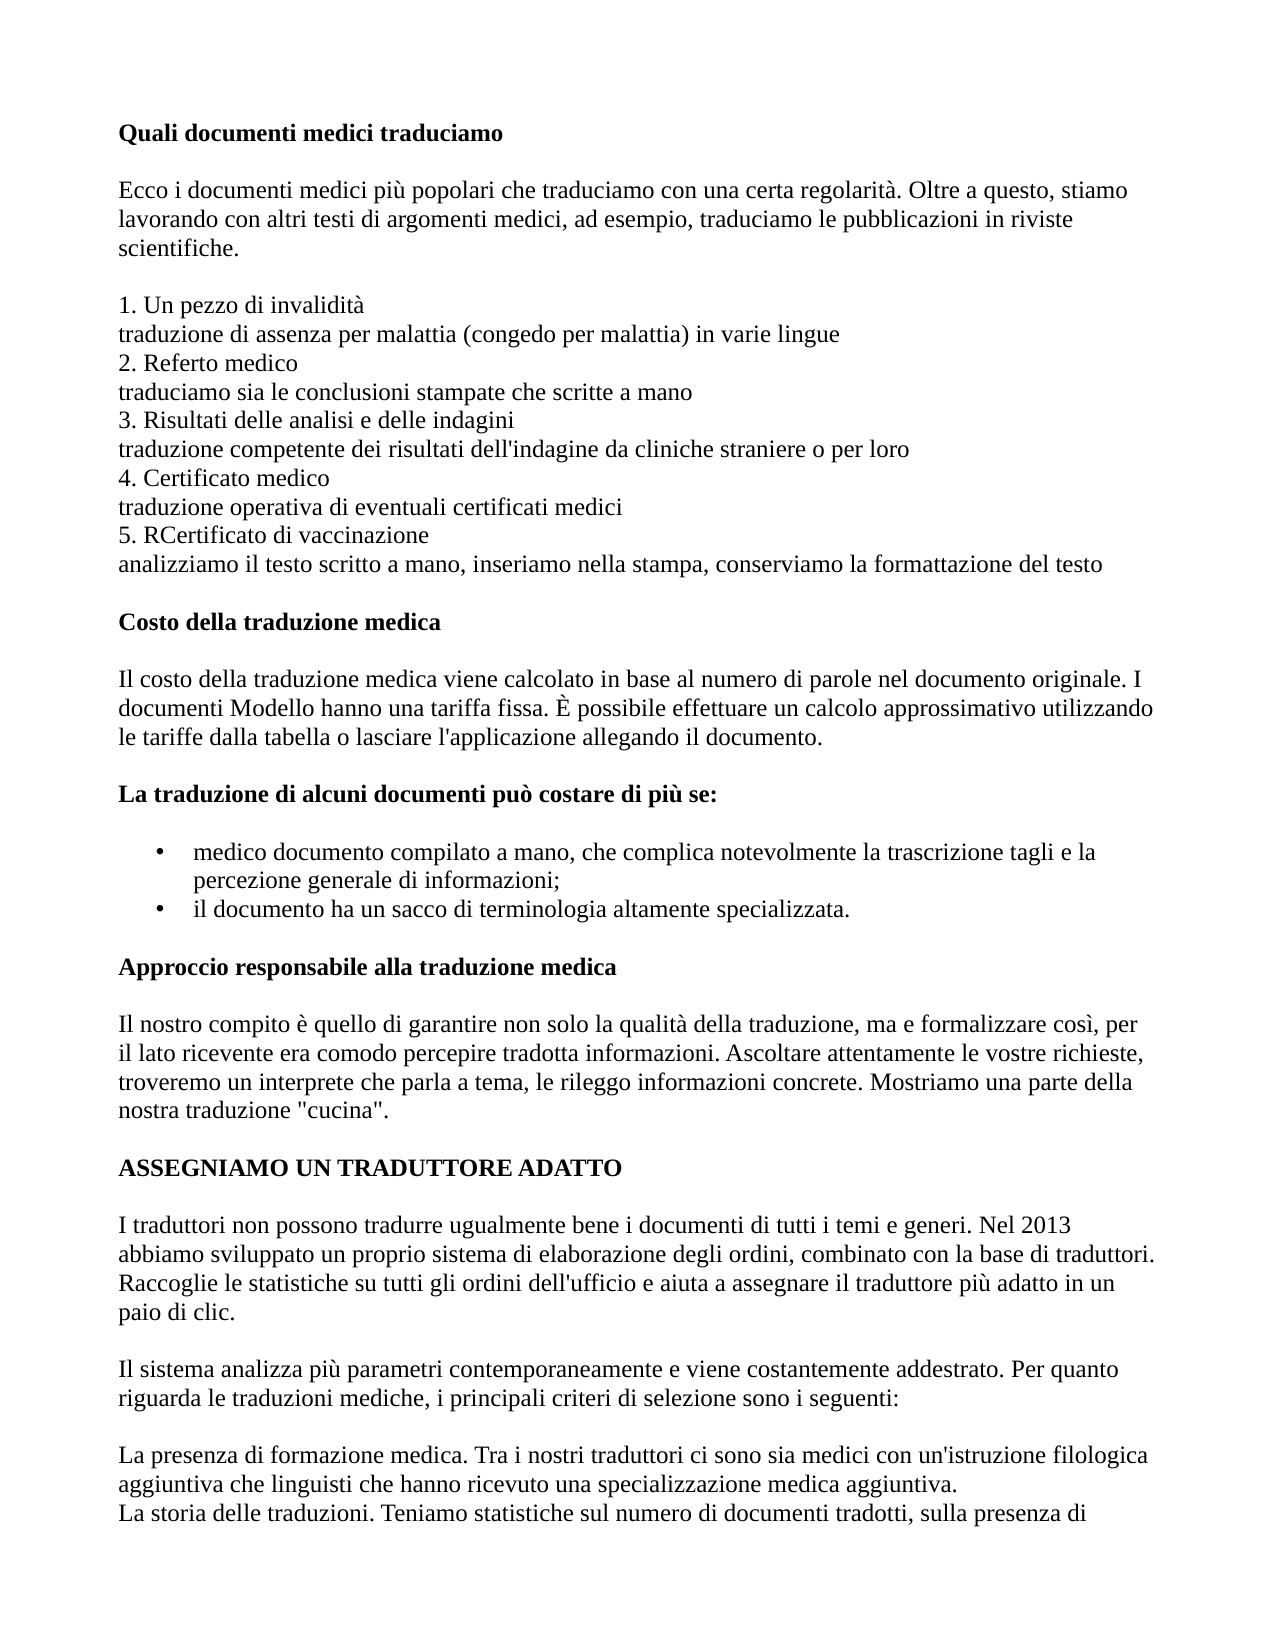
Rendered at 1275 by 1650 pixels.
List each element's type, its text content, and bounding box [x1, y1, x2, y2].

text 5. RCertificato di vaccinazione analizziamo il testo scritto a mano, inseriamo nella stampa, conserviamo la formattazione del testo [118, 521, 1157, 578]
text 2. Referto medico traduciamo sia le conclusioni stampate che scritte a mano [118, 348, 1157, 406]
text Costo della traduzione medica [118, 607, 1157, 636]
text Approccio responsabile alla traduzione medica [118, 952, 1157, 1009]
text Il nostro compito è quello di garantire non solo la qualità della traduzione, ma e formalizzare così, per il lato ricevente era comodo percepire tradotta informazioni. Ascoltare attentamente le vostre richieste, troveremo un interprete che parla a tema, le rileggo informazioni concrete. Mostriamo una parte della nostra traduzione "cucina". ASSEGNIAMO UN TRADUTTORE ADATTO [118, 1009, 1157, 1211]
text 4. Certificato medico traduzione operativa di eventuali certificati medici [118, 463, 1157, 521]
text Ecco i documenti medici più popolari che traduciamo con una certa regolarità. Oltre a questo, stiamo lavorando con altri testi di argomenti medici, ad esempio, traduciamo le pubblicazioni in riviste scientifiche. [118, 176, 1157, 262]
list il documento ha un sacco di terminologia altamente specializzata. [156, 894, 1157, 923]
text 1. Un pezzo di invalidità traduzione di assenza per malattia (congedo per malattia) in varie lingue [118, 291, 1157, 348]
text I traduttori non possono tradurre ugualmente bene i documenti di tutti i temi e generi. Nel 2013 abbiamo sviluppato un proprio sistema di elaborazione degli ordini, combinato con la base di traduttori. Raccoglie le statistiche su tutti gli ordini dell'ufficio e aiuta a assegnare il traduttore più adatto in un paio di clic. Il sistema analizza più parametri contemporaneamente e viene costantemente addestrato. Per quanto riguarda le traduzioni mediche, i principali criteri di selezione sono i seguenti: La presenza di formazione medica. Tra i nostri traduttori ci sono sia medici con un'istruzione filologica aggiuntiva che linguisti che hanno ricevuto una specializzazione medica aggiuntiva. La storia delle traduzioni. Teniamo statistiche sul numero di documenti tradotti, sulla presenza di [118, 1211, 1157, 1527]
text 3. Risultati delle analisi e delle indagini traduzione competente dei risultati dell'indagine da cliniche straniere o per loro [118, 406, 1157, 463]
text Quali documenti medici traduciamo [118, 118, 1157, 176]
list medico documento compilato a mano, che complica notevolmente la trascrizione tagli e la percezione generale di informazioni; [156, 837, 1157, 894]
text Il costo della traduzione medica viene calcolato in base al numero di parole nel documento originale. I documenti Modello hanno una tariffa fissa. È possibile effettuare un calcolo approssimativo utilizzando le tariffe dalla tabella o lasciare l'applicazione allegando il documento. La traduzione di alcuni documenti può costare di più se: [118, 636, 1157, 837]
